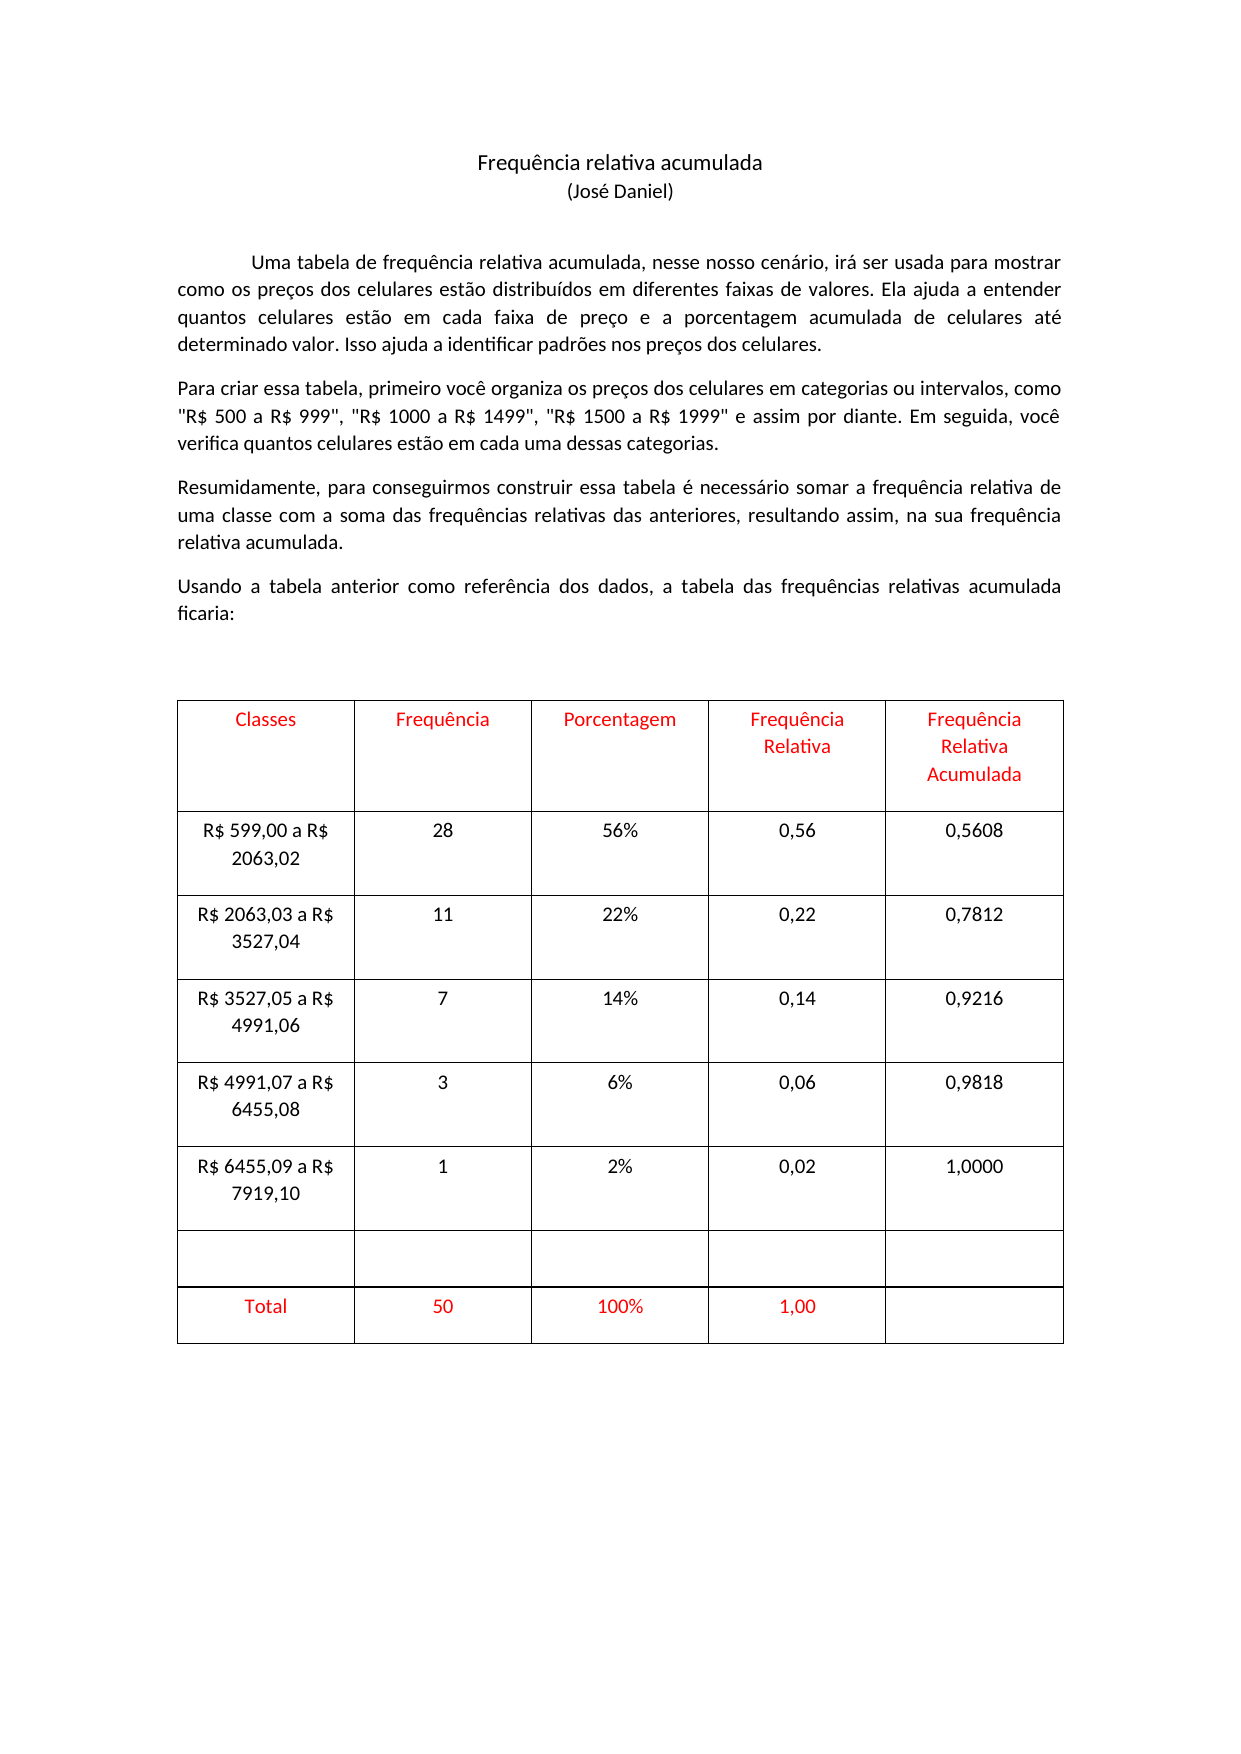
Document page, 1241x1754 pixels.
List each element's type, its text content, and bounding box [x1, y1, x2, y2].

table_cell 22% [532, 896, 708, 978]
table_cell R$ 2063,03 a R$ 3527,04 [178, 896, 354, 978]
table_cell [532, 1231, 708, 1286]
table_cell 0,22 [709, 896, 885, 978]
table_cell R$ 3527,05 a R$ 4991,06 [178, 980, 354, 1062]
table_cell 1 [355, 1147, 531, 1230]
table_cell 3 [355, 1063, 531, 1146]
table_cell [355, 1231, 531, 1286]
table_cell 50 [355, 1288, 531, 1343]
table_cell 1,0000 [886, 1147, 1063, 1230]
table_cell 0,5608 [886, 812, 1063, 894]
table_cell 28 [355, 812, 531, 894]
table_cell 0,02 [709, 1147, 885, 1230]
table_header Classes [178, 701, 354, 811]
table_cell [886, 1288, 1063, 1343]
list (José Daniel) [177, 178, 1063, 203]
table_cell 0,56 [709, 812, 885, 894]
table_cell R$ 6455,09 a R$ 7919,10 [178, 1147, 354, 1230]
list Usando a tabela anterior como referência dos dados, a tabela das frequências relativas acumulada ficaria: [177, 573, 1063, 626]
table_cell 14% [532, 980, 708, 1062]
table_cell 56% [532, 812, 708, 894]
table_cell 0,14 [709, 980, 885, 1062]
table_header Frequência [355, 701, 531, 811]
text Resumidamente, para conseguirmos construir essa tabela é necessário somar a frequência relativa de uma classe com a soma das frequências relativas das anteriores, resultando assim, na sua frequência relativa acumulada. [177, 474, 1063, 554]
table_cell 0,7812 [886, 896, 1063, 978]
table_cell 0,06 [709, 1063, 885, 1146]
table_cell R$ 599,00 a R$ 2063,02 [178, 812, 354, 894]
table_cell 100% [532, 1288, 708, 1343]
table_cell [709, 1231, 885, 1286]
table_header Frequência Relativa Acumulada [886, 701, 1063, 811]
table_cell 0,9818 [886, 1063, 1063, 1146]
list Frequência relativa acumulada [177, 148, 1063, 176]
text Uma tabela de frequência relativa acumulada, nesse nosso cenário, irá ser usada para mostrar como os preços dos celulares estão distribuídos em diferentes faixas de valores. Ela ajuda a entender quantos celulares estão em cada faixa de preço e a porcentagem acumulada de celulares até determinado valor. Isso ajuda a identificar padrões nos preços dos celulares. [177, 249, 1063, 357]
table_cell Total [178, 1288, 354, 1343]
table_cell 6% [532, 1063, 708, 1146]
table_header Porcentagem [532, 701, 708, 811]
table_cell 0,9216 [886, 980, 1063, 1062]
table_cell 7 [355, 980, 531, 1062]
table_cell 11 [355, 896, 531, 978]
table_cell [886, 1231, 1063, 1286]
table_header Frequência Relativa [709, 701, 885, 811]
text Para criar essa tabela, primeiro você organiza os preços dos celulares em categorias ou intervalos, como "R$ 500 a R$ 999", "R$ 1000 a R$ 1499", "R$ 1500 a R$ 1999" e assim por diante. Em seguida, você verifica quantos celulares estão em cada uma dessas categorias. [177, 376, 1063, 456]
table_cell 2% [532, 1147, 708, 1230]
table_cell 1,00 [709, 1288, 885, 1343]
table_cell R$ 4991,07 a R$ 6455,08 [178, 1063, 354, 1146]
table_cell [178, 1231, 354, 1286]
